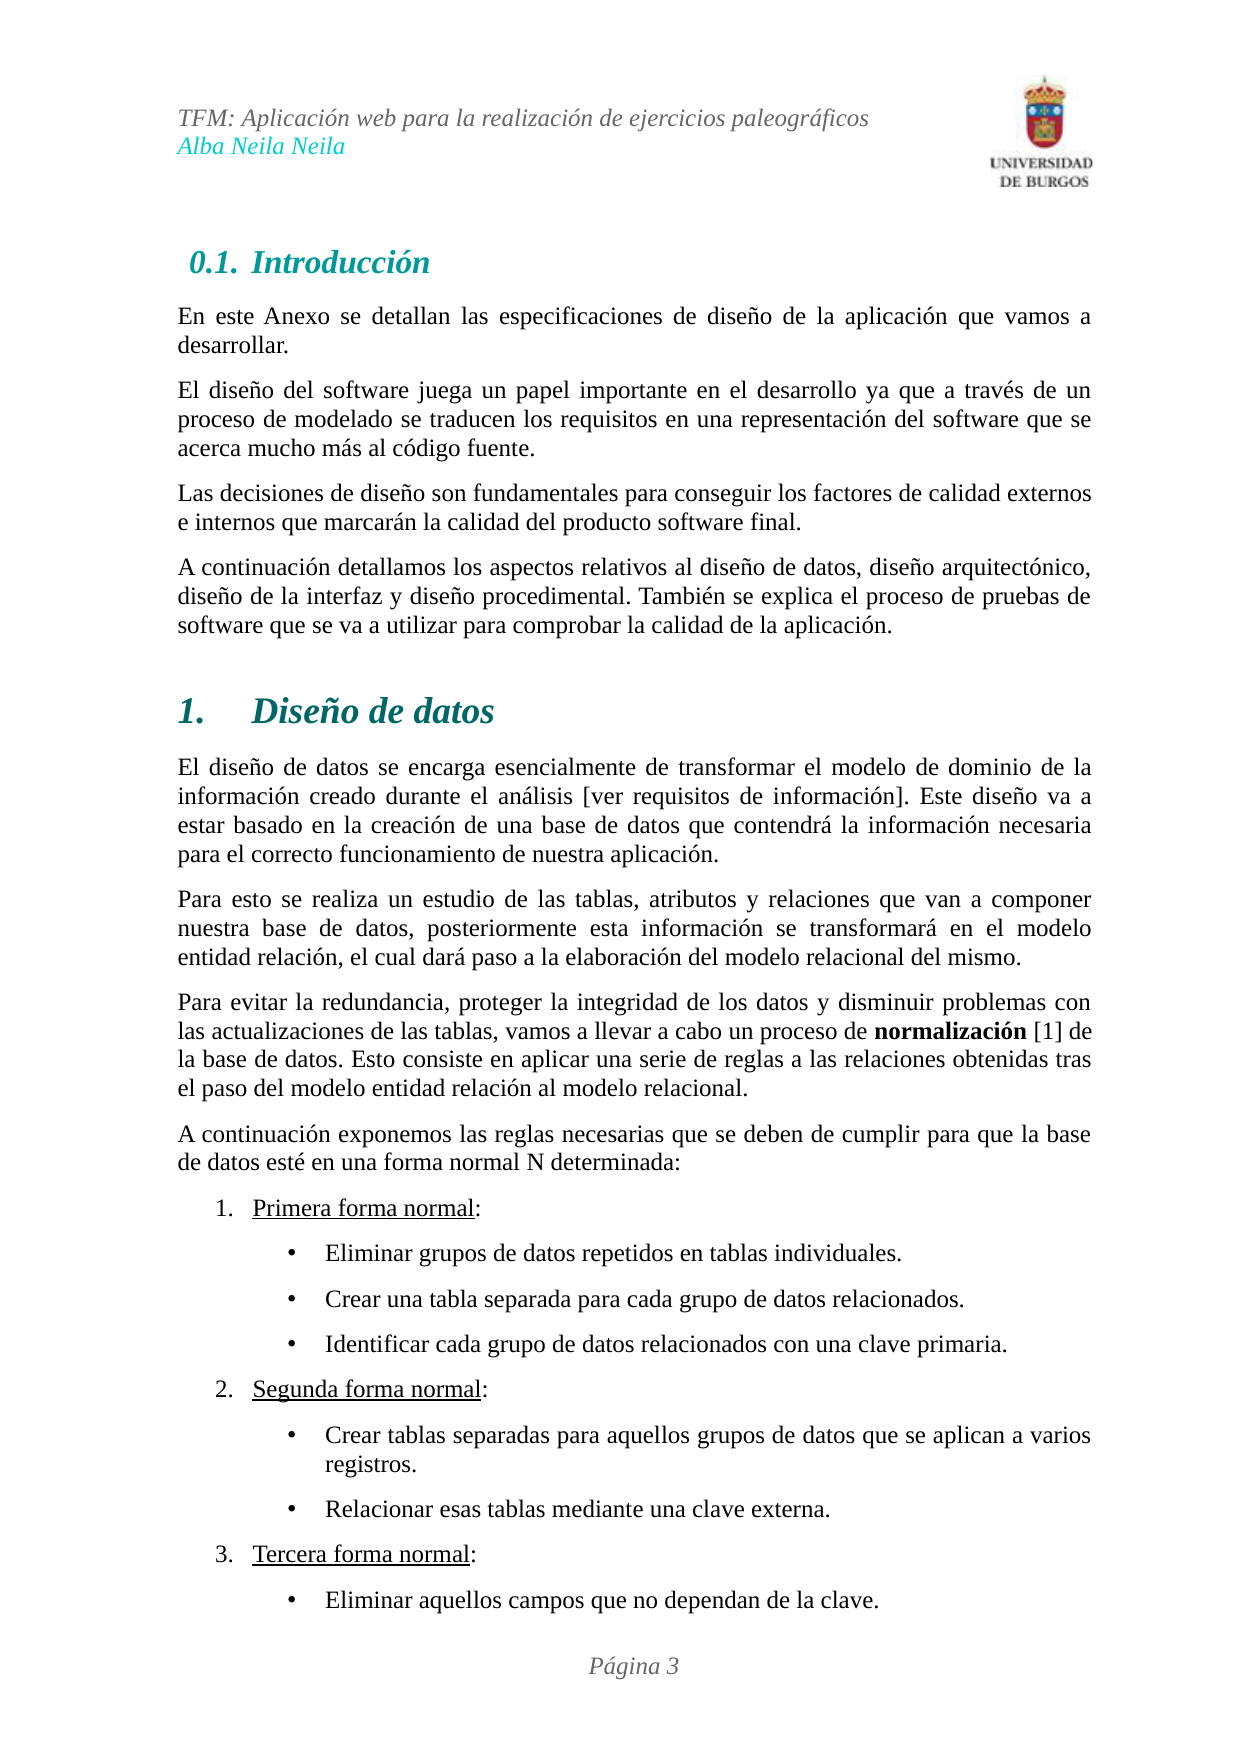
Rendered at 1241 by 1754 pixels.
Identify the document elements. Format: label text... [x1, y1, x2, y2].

list Crear tablas separadas para aquellos grupos de datos que se aplican a varios registros. [287, 1420, 1092, 1477]
list Eliminar grupos de datos repetidos en tablas individuales. [287, 1238, 1092, 1267]
list Segunda forma normal: [215, 1374, 1092, 1403]
list Identificar cada grupo de datos relacionados con una clave primaria. [287, 1329, 1092, 1358]
text A continuación detallamos los aspectos relativos al diseño de datos, diseño arquitectónico, diseño de la interfaz y diseño procedimental. También se explica el proceso de pruebas de software que se va a utilizar para comprobar la calidad de la aplicación. [177, 552, 1092, 638]
text En este Anexo se detallan las especificaciones de diseño de la aplicación que vamos a desarrollar. [177, 301, 1092, 358]
list Relacionar esas tablas mediante una clave externa. [287, 1494, 1092, 1523]
list Primera forma normal: [215, 1193, 1092, 1222]
text Para evitar la redundancia, proteger la integridad de los datos y disminuir problemas con las actualizaciones de las tablas, vamos a llevar a cabo un proceso de normalización [1] de la base de datos. Esto consiste en aplicar una serie de reglas a las relaciones obtenidas tras el paso del modelo entidad relación al modelo relacional. [177, 987, 1092, 1102]
text A continuación exponemos las reglas necesarias que se deben de cumplir para que la base de datos esté en una forma normal N determinada: [177, 1119, 1092, 1176]
list Tercera forma normal: [215, 1539, 1092, 1568]
text El diseño de datos se encarga esencialmente de transformar el modelo de dominio de la información creado durante el análisis [ver requisitos de información]. Este diseño va a estar basado en la creación de una base de datos que contendrá la información necesaria para el correcto funcionamiento de nuestra aplicación. [177, 752, 1092, 867]
text El diseño del software juega un papel importante en el desarrollo ya que a través de un proceso de modelado se traducen los requisitos en una representación del software que se acerca mucho más al código fuente. [177, 375, 1092, 461]
list Eliminar aquellos campos que no dependan de la clave. [287, 1585, 1092, 1614]
text Las decisiones de diseño son fundamentales para conseguir los factores de calidad externos e internos que marcarán la calidad del producto software final. [177, 478, 1092, 536]
picture [990, 75, 1093, 187]
subtitle Diseño de datos [177, 689, 1092, 732]
text Para esto se realiza un estudio de las tablas, atributos y relaciones que van a componer nuestra base de datos, posteriormente esta información se transformará en el modelo entidad relación, el cual dará paso a la elaboración del modelo relacional del mismo. [177, 884, 1092, 970]
list Crear una tabla separada para cada grupo de datos relacionados. [287, 1284, 1092, 1312]
